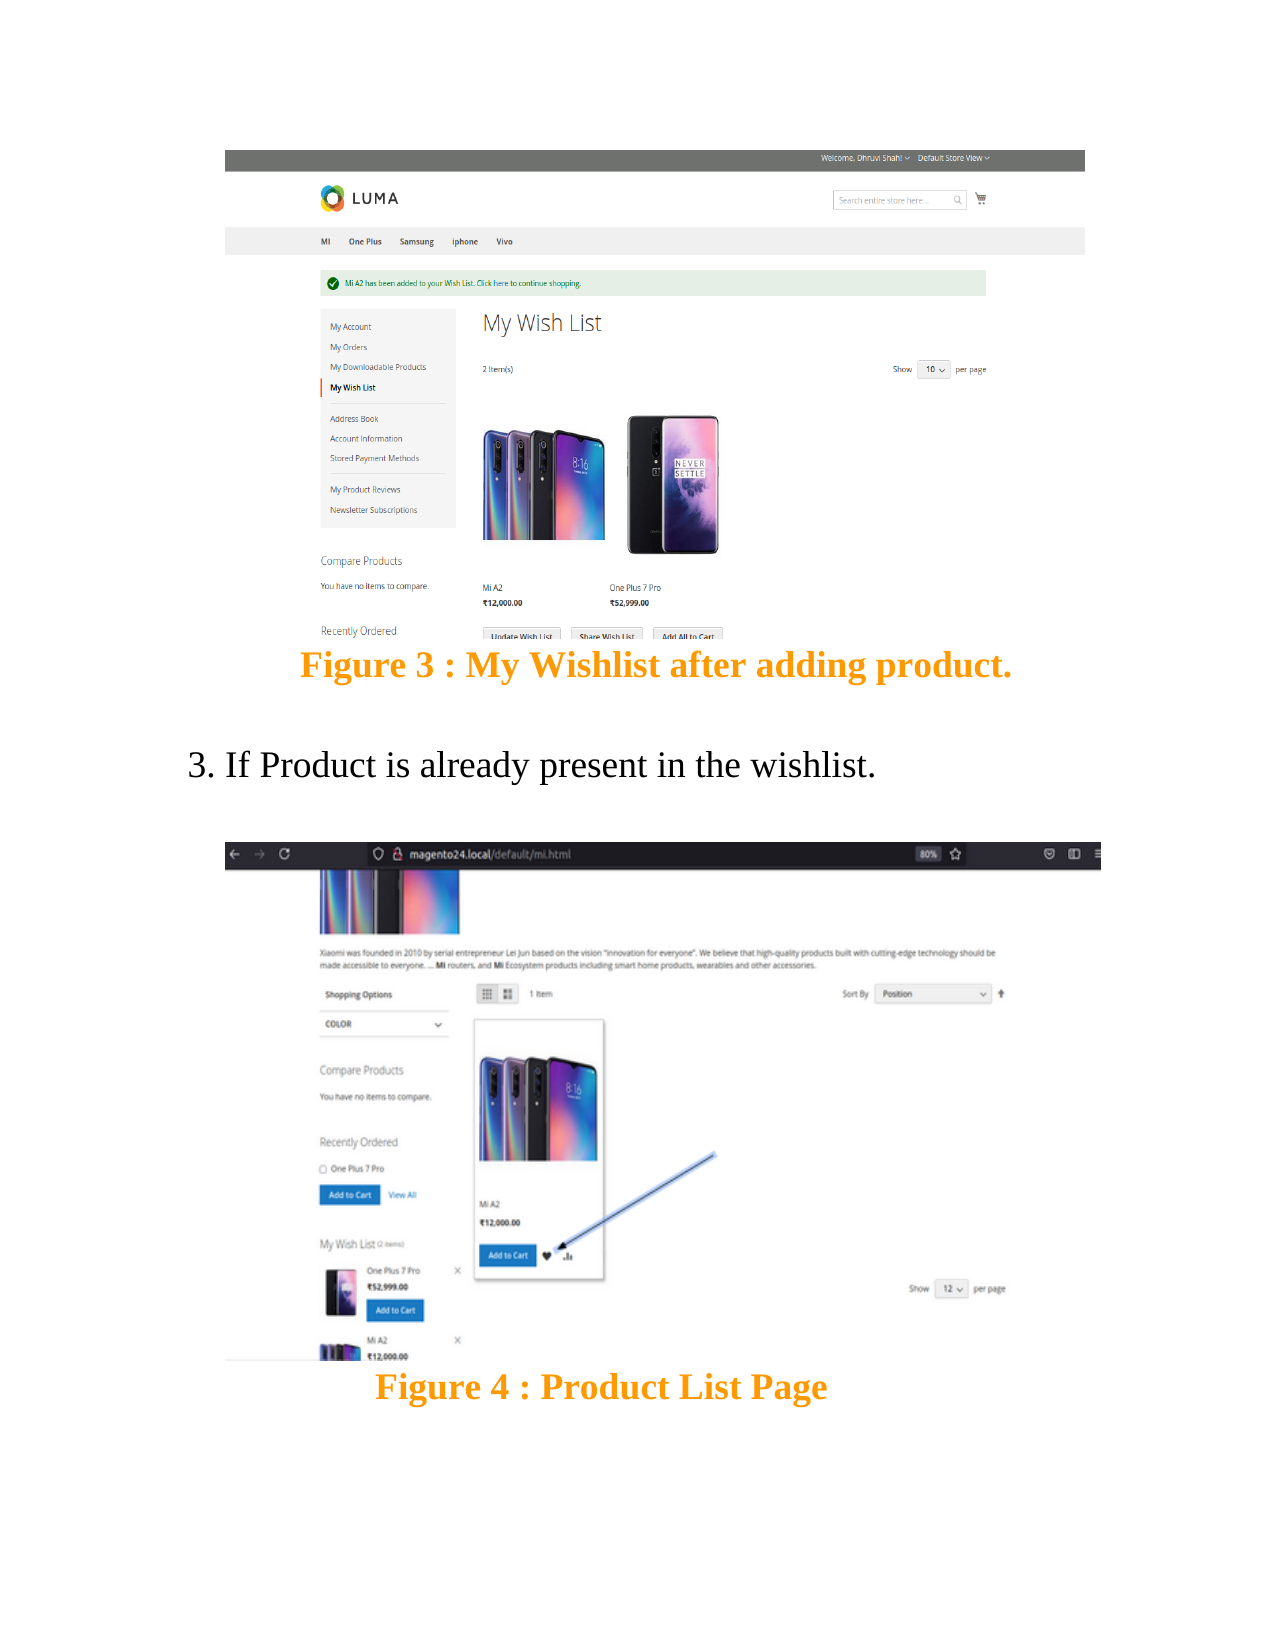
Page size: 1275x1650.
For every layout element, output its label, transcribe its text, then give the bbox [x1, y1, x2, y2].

list If Product is already present in the wishlist. [187, 743, 1125, 786]
picture [225, 150, 1087, 639]
text Figure 4 : Product List Page [225, 1364, 1125, 1408]
text Figure 3 : My Wishlist after adding product. [225, 643, 1125, 686]
picture [225, 842, 1101, 1361]
